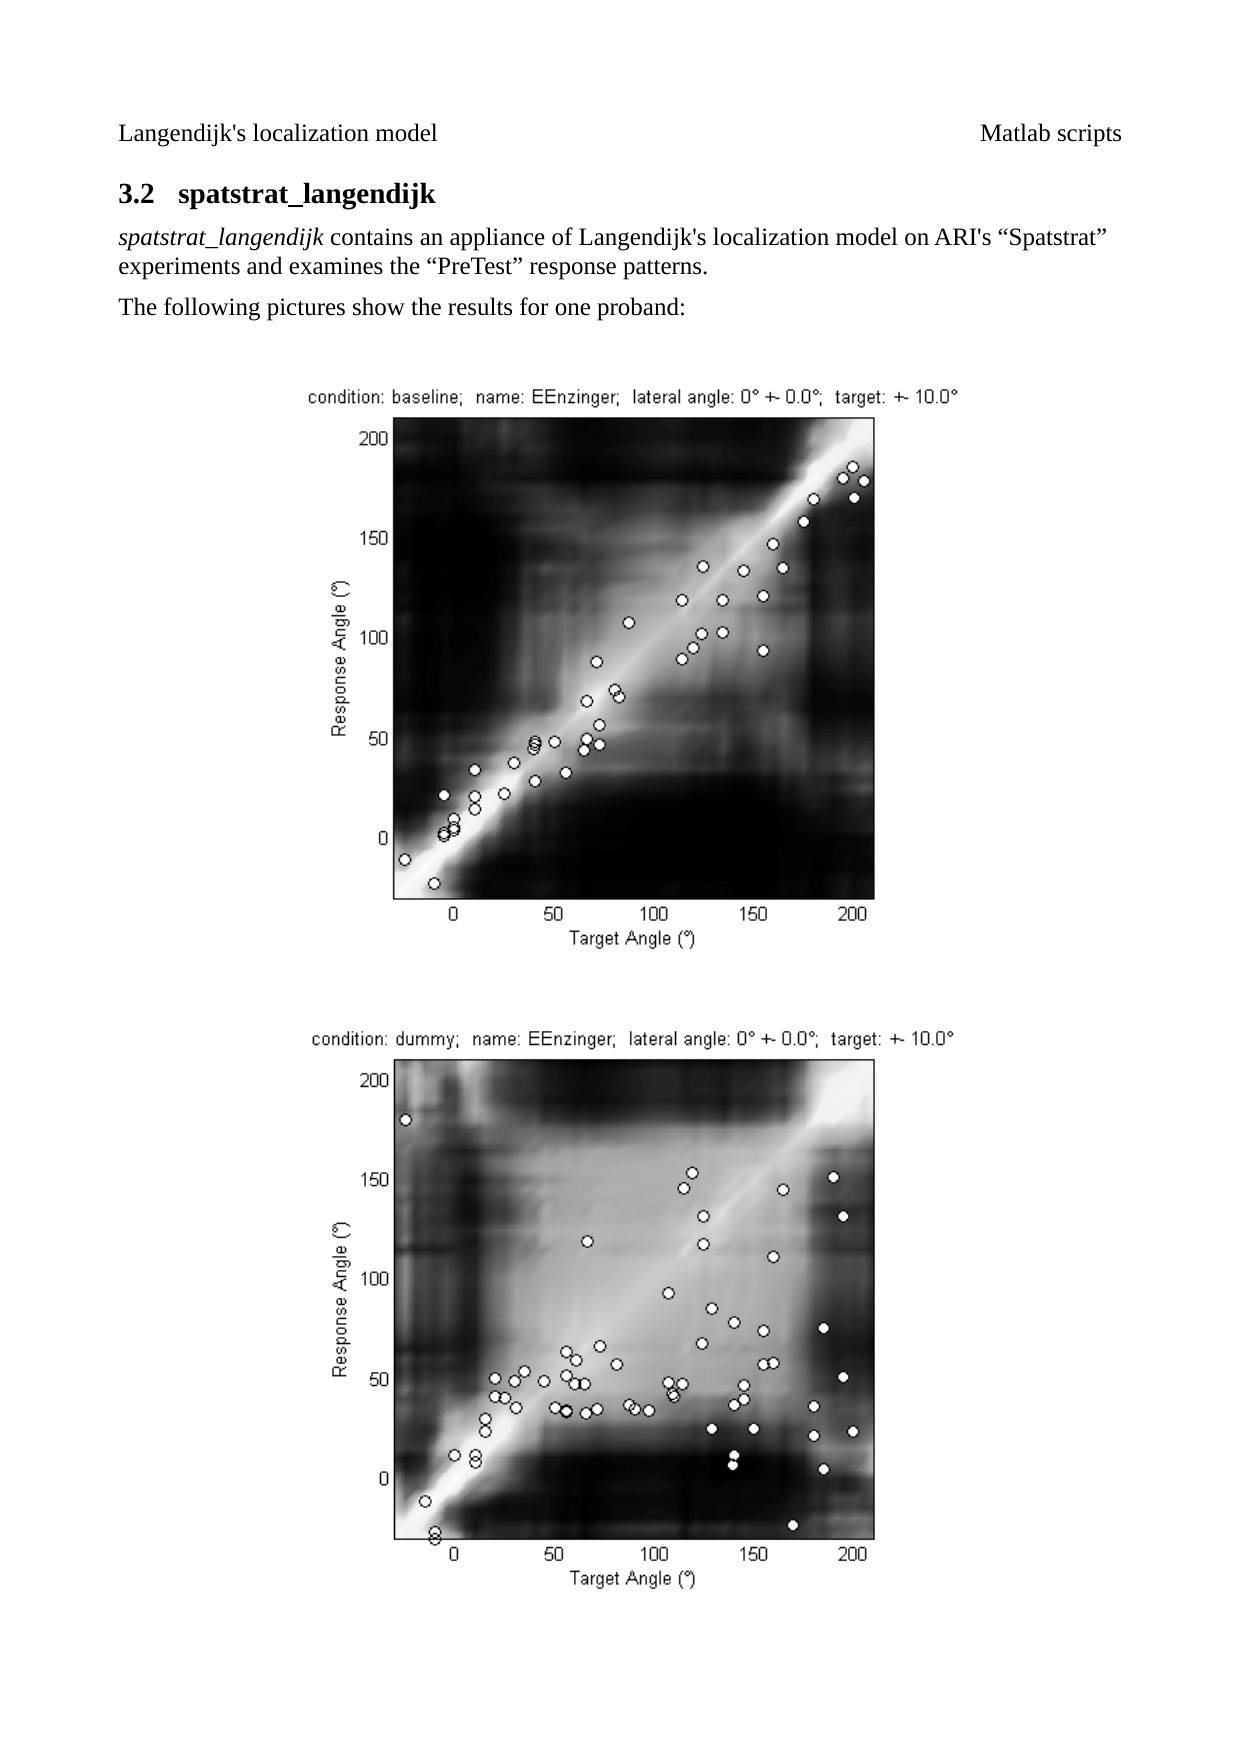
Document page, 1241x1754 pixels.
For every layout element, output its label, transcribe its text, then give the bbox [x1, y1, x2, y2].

picture [228, 375, 1012, 963]
subtitle spatstrat_langendijk [118, 176, 1122, 210]
picture [229, 1016, 1012, 1603]
text The following pictures show the results for one proband: [118, 292, 1122, 321]
text spatstrat_langendijk contains an appliance of Langendijk's localization model on ARI's “Spatstrat” experiments and examines the “PreTest” response patterns. [118, 222, 1122, 280]
